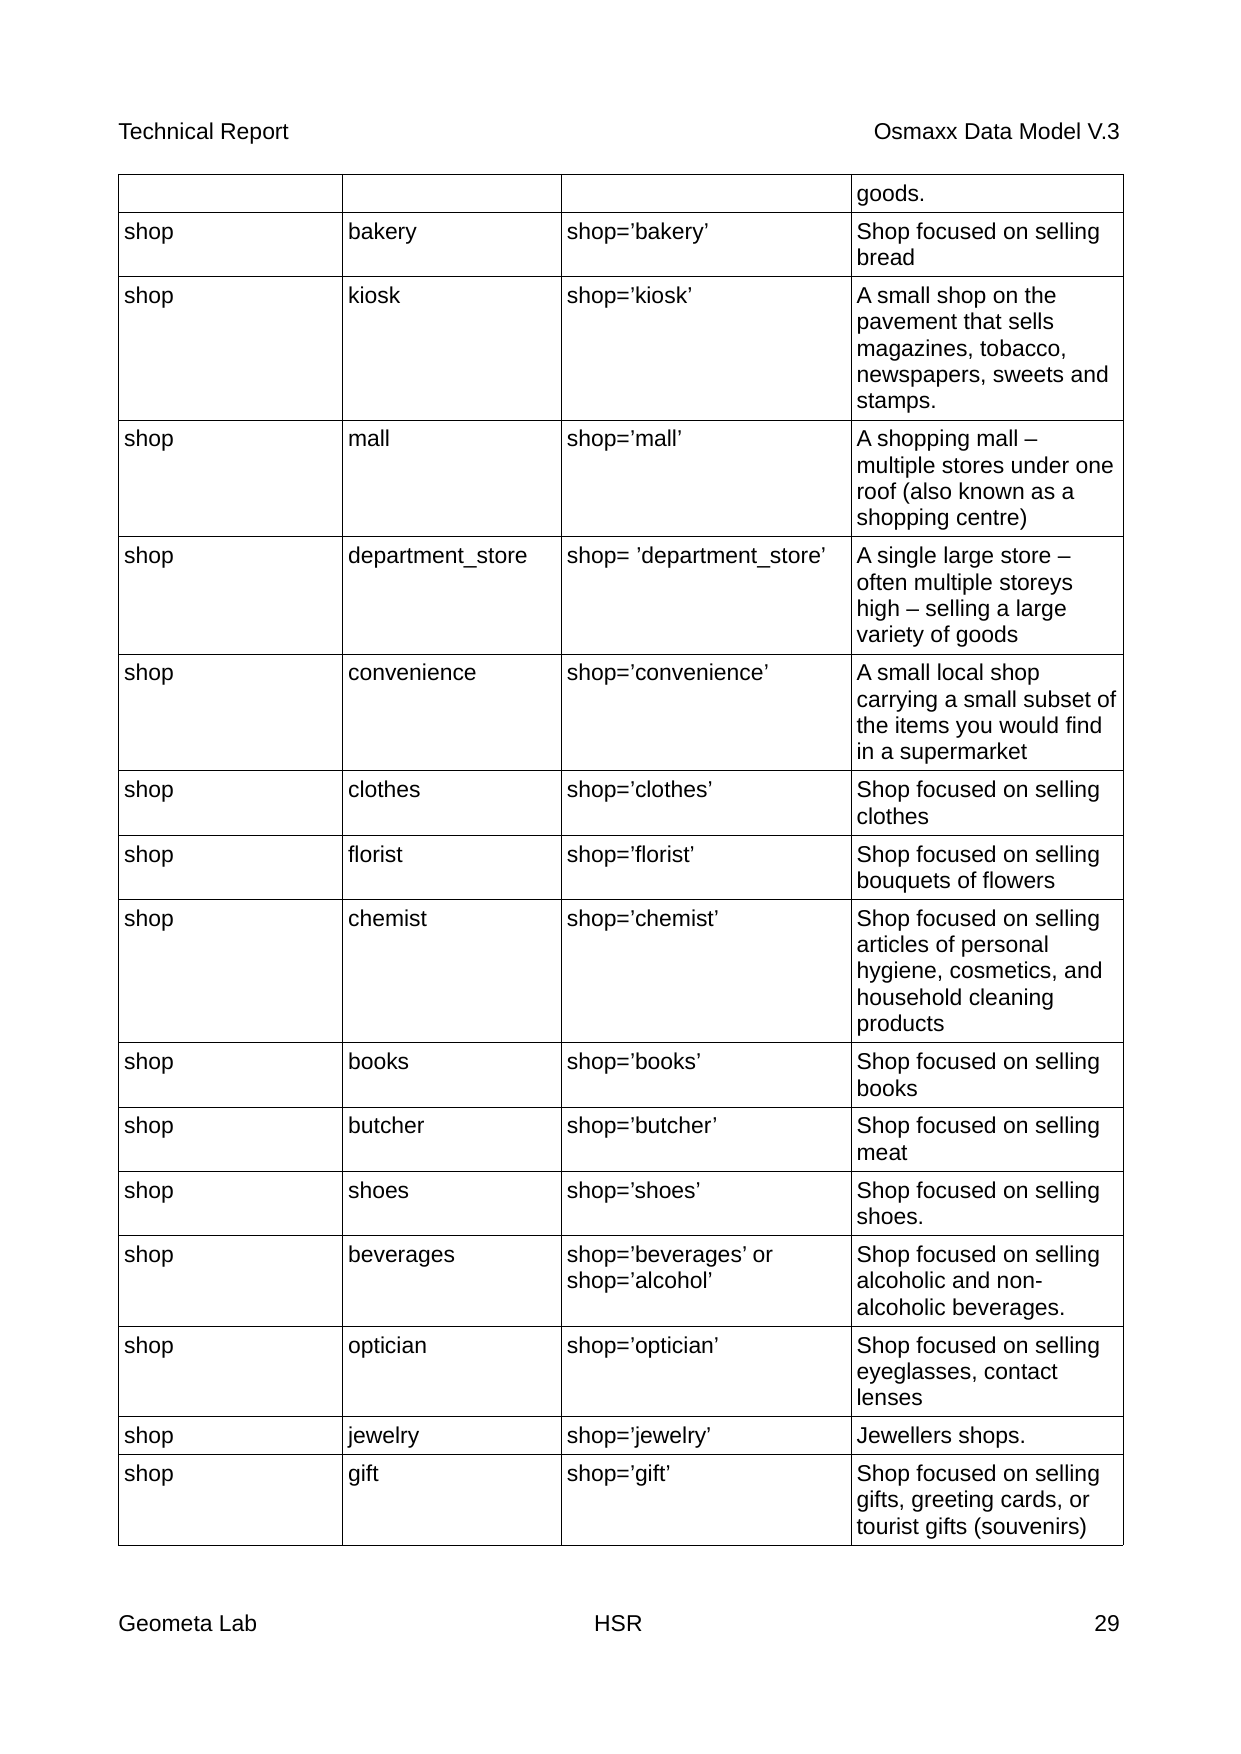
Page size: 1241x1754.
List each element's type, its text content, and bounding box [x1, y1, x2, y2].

table_cell clothes [343, 771, 561, 835]
table_cell books [343, 1043, 561, 1107]
table_cell convenience [343, 655, 561, 770]
table_cell shop=’convenience’ [562, 655, 851, 770]
table_cell optician [343, 1327, 561, 1416]
table_cell Shop focused on selling bouquets of flowers [852, 836, 1123, 899]
table_cell shop=’beverages’ or shop=’alcohol’ [562, 1236, 851, 1326]
table_cell shop [119, 1236, 342, 1326]
table_cell shop [119, 1108, 342, 1171]
table_cell shop [119, 836, 342, 899]
table_cell shop=’florist’ [562, 836, 851, 899]
table_cell shop=’books’ [562, 1043, 851, 1107]
table_cell shop [119, 277, 342, 419]
table_cell department_store [343, 537, 561, 653]
table_cell beverages [343, 1236, 561, 1326]
table_cell Shop focused on selling clothes [852, 771, 1123, 835]
table_cell shoes [343, 1172, 561, 1235]
table_cell Shop focused on selling shoes. [852, 1172, 1123, 1235]
table_cell jewelry [343, 1417, 561, 1454]
table_cell Shop focused on selling eyeglasses, contact lenses [852, 1327, 1123, 1416]
table_cell shop=’kiosk’ [562, 277, 851, 419]
table_cell shop [119, 421, 342, 536]
table_cell A shopping mall – multiple stores under one roof (also known as a shopping centre) [852, 421, 1123, 536]
table_cell shop=’optician’ [562, 1327, 851, 1416]
table_cell shop [119, 1417, 342, 1454]
table_cell shop=’shoes’ [562, 1172, 851, 1235]
table_cell shop [119, 771, 342, 835]
table_cell bakery [343, 213, 561, 276]
table_cell Shop focused on selling books [852, 1043, 1123, 1107]
table_cell shop [119, 1455, 342, 1545]
table_cell shop=’butcher’ [562, 1108, 851, 1171]
table_cell shop [119, 1172, 342, 1235]
table_cell shop [119, 1327, 342, 1416]
table_cell gift [343, 1455, 561, 1545]
table_cell shop=’jewelry’ [562, 1417, 851, 1454]
table_cell Shop focused on selling articles of personal hygiene, cosmetics, and household cleaning products [852, 900, 1123, 1042]
table_cell [119, 175, 342, 212]
table_cell shop=’mall’ [562, 421, 851, 536]
table_cell kiosk [343, 277, 561, 419]
table_cell shop= ’department_store’ [562, 537, 851, 653]
table_cell Jewellers shops. [852, 1417, 1123, 1454]
table_cell shop [119, 655, 342, 770]
table_cell florist [343, 836, 561, 899]
table_cell Shop focused on selling bread [852, 213, 1123, 276]
table_cell Shop focused on selling meat [852, 1108, 1123, 1171]
table_cell shop=’chemist’ [562, 900, 851, 1042]
table_cell goods. [852, 175, 1123, 212]
table_cell shop=’clothes’ [562, 771, 851, 835]
table_cell Shop focused on selling alcoholic and non-alcoholic beverages. [852, 1236, 1123, 1326]
table_cell butcher [343, 1108, 561, 1171]
table_cell mall [343, 421, 561, 536]
table_cell shop=’bakery’ [562, 213, 851, 276]
table_cell Shop focused on selling gifts, greeting cards, or tourist gifts (souvenirs) [852, 1455, 1123, 1545]
table_cell A small local shop carrying a small subset of the items you would find in a supermarket [852, 655, 1123, 770]
table_cell [343, 175, 561, 212]
table_cell shop [119, 900, 342, 1042]
table_cell chemist [343, 900, 561, 1042]
table_cell A single large store – often multiple storeys high – selling a large variety of goods [852, 537, 1123, 653]
table_cell shop [119, 1043, 342, 1107]
table_cell shop [119, 537, 342, 653]
table_cell shop=’gift’ [562, 1455, 851, 1545]
table_cell [562, 175, 851, 212]
table_cell shop [119, 213, 342, 276]
table_cell A small shop on the pavement that sells magazines, tobacco, newspapers, sweets and stamps. [852, 277, 1123, 419]
